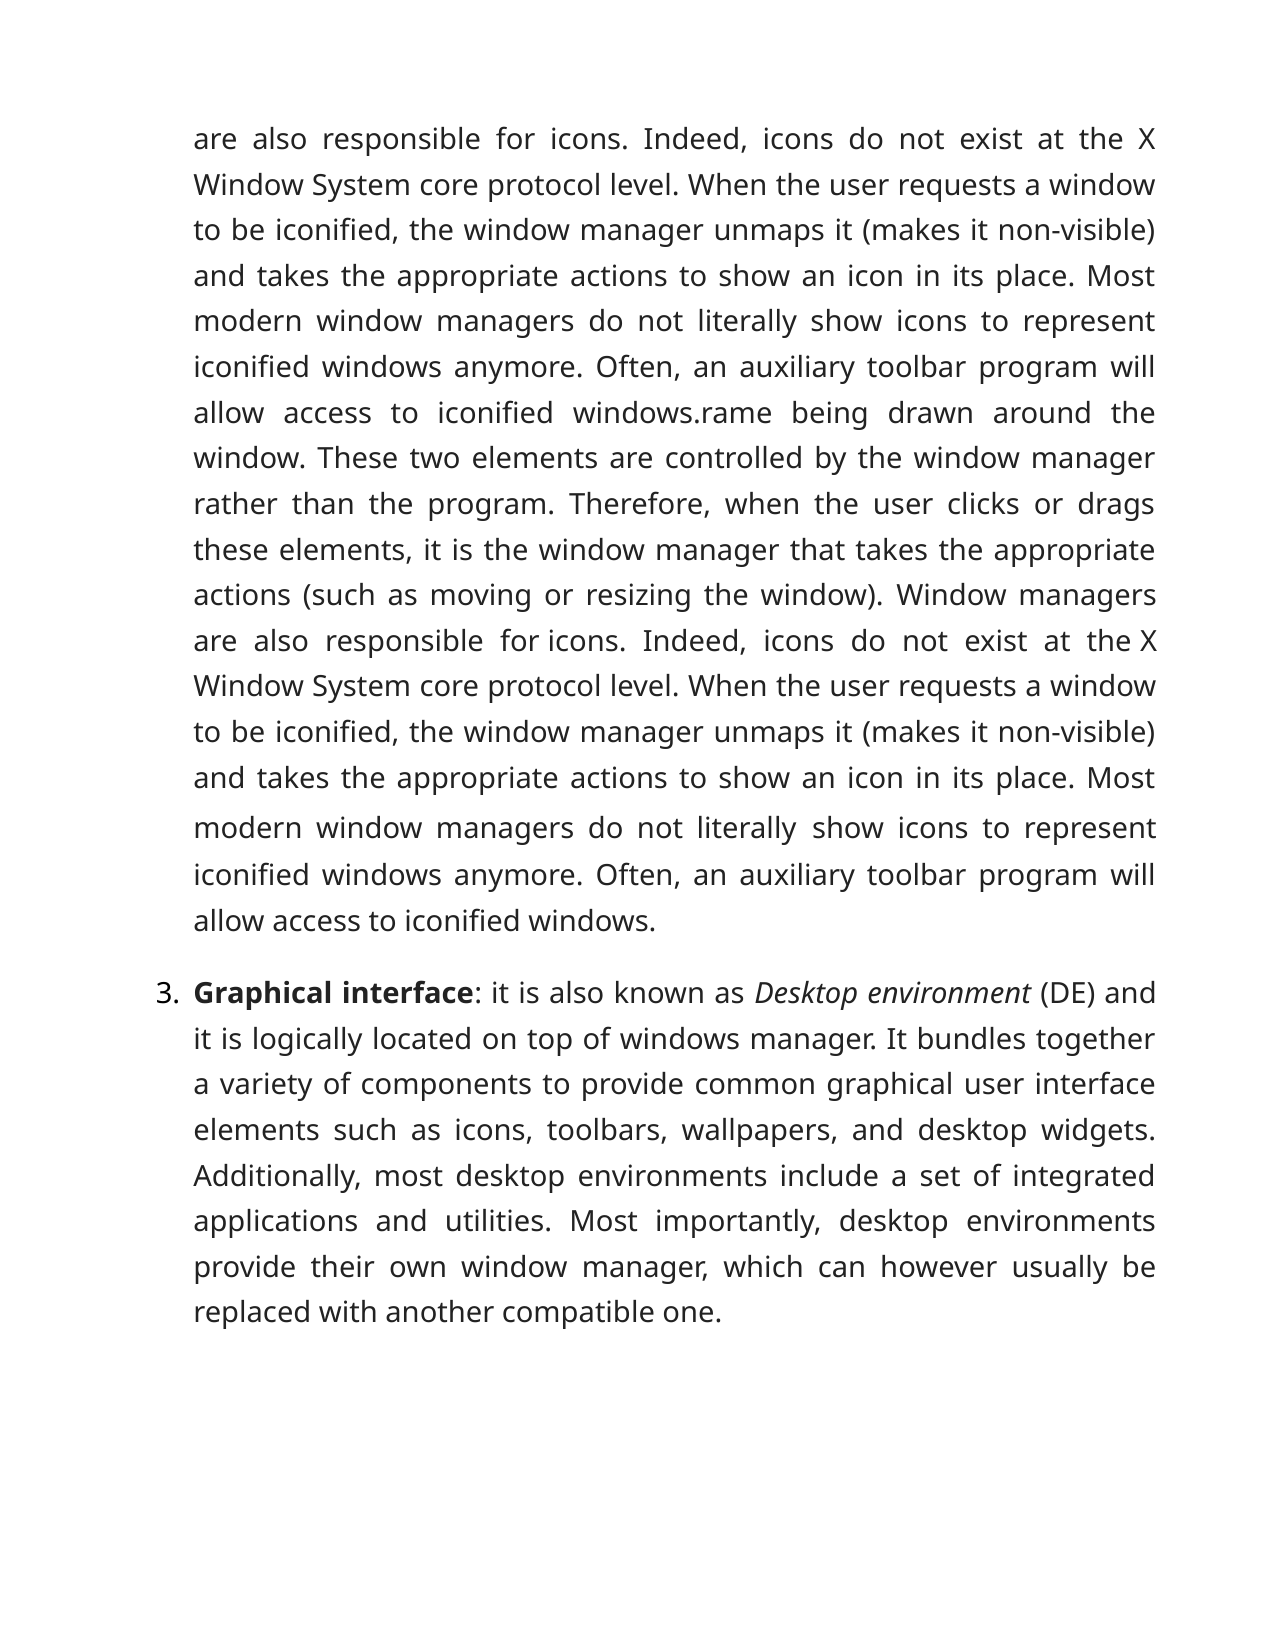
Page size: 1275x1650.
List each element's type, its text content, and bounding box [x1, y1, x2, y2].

list are also responsible for icons. Indeed, icons do not exist at the X Window System core protocol level. When the user requests a window to be iconified, the window manager unmaps it (makes it non-visible) and takes the appropriate actions to show an icon in its place. Most modern window managers do not literally show icons to represent iconified windows anymore. Often, an auxiliary toolbar program will allow access to iconified windows.rame being drawn around the window. These two elements are controlled by the window manager rather than the program. Therefore, when the user clicks or drags these elements, it is the window manager that takes the appropriate actions (such as moving or resizing the window). Window managers are also responsible for icons. Indeed, icons do not exist at the X Window System core protocol level. When the user requests a window to be iconified, the window manager unmaps it (makes it non-visible) and takes the appropriate actions to show an icon in its place. Most modern window managers do not literally show icons to represent iconified windows anymore. Often, an auxiliary toolbar program will allow access to iconified windows. [156, 118, 1157, 940]
list Graphical interface: it is also known as Desktop environment (DE) and it is logically located on top of windows manager. It bundles together a variety of components to provide common graphical user interface elements such as icons, toolbars, wallpapers, and desktop widgets. Additionally, most desktop environments include a set of integrated applications and utilities. Most importantly, desktop environments provide their own window manager, which can however usually be replaced with another compatible one. [156, 972, 1157, 1331]
